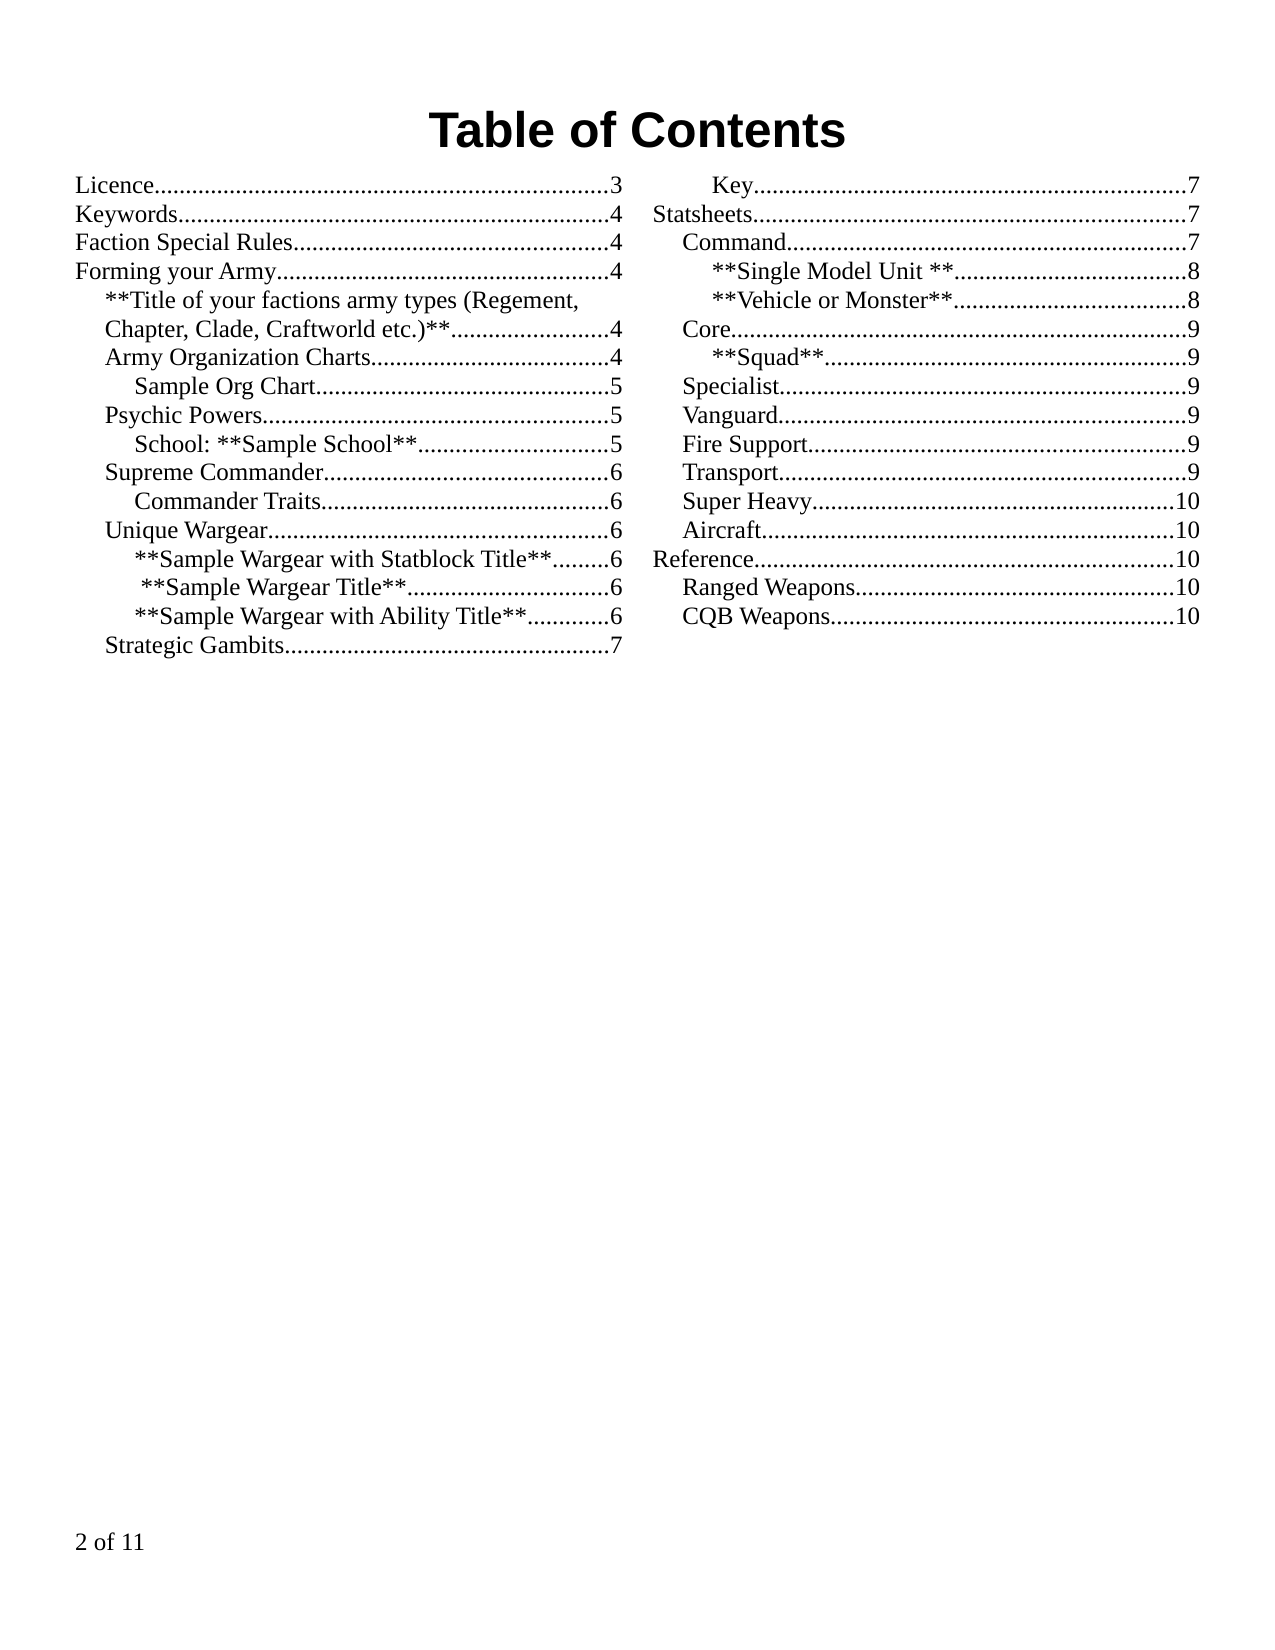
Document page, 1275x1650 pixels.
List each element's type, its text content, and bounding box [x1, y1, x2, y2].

text **Single Model Unit ** 8 [712, 256, 1200, 285]
text Keywords 4 [75, 199, 622, 227]
text Core 9 [682, 314, 1200, 342]
text CQB Weapons 10 [682, 601, 1200, 630]
text Commander Traits 6 [134, 486, 622, 515]
text Psychic Powers 5 [104, 400, 622, 429]
text Army Organization Charts 4 [104, 342, 622, 371]
text Fire Support 9 [682, 429, 1200, 457]
text **Vehicle or Monster** 8 [712, 285, 1200, 314]
text Transport 9 [682, 457, 1200, 486]
text Forming your Army 4 [75, 256, 622, 285]
text School: **Sample School** 5 [134, 429, 622, 457]
text Key 7 [712, 170, 1200, 199]
text Unique Wargear 6 [104, 515, 622, 544]
text Command 7 [682, 227, 1200, 256]
text **Title of your factions army types (Regement, Chapter, Clade, Craftworld etc.)** 4 [104, 285, 622, 342]
text **Squad** 9 [712, 342, 1200, 371]
subtitle Table of Contents [75, 100, 1200, 157]
text Specialist 9 [682, 371, 1200, 400]
text Super Heavy 10 [682, 486, 1200, 515]
text Sample Org Chart 5 [134, 371, 622, 400]
text Supreme Commander 6 [104, 457, 622, 486]
text Ranged Weapons 10 [682, 572, 1200, 601]
text Licence 3 [75, 170, 622, 199]
text Aircraft 10 [682, 515, 1200, 544]
text Reference 10 [652, 544, 1200, 572]
text **Sample Wargear Title** 6 [134, 572, 622, 601]
text Statsheets 7 [652, 199, 1200, 227]
text Vanguard 9 [682, 400, 1200, 429]
text Strategic Gambits 7 [104, 630, 622, 659]
text **Sample Wargear with Statblock Title** 6 [134, 544, 622, 572]
text Faction Special Rules 4 [75, 227, 622, 256]
text **Sample Wargear with Ability Title** 6 [134, 601, 622, 630]
